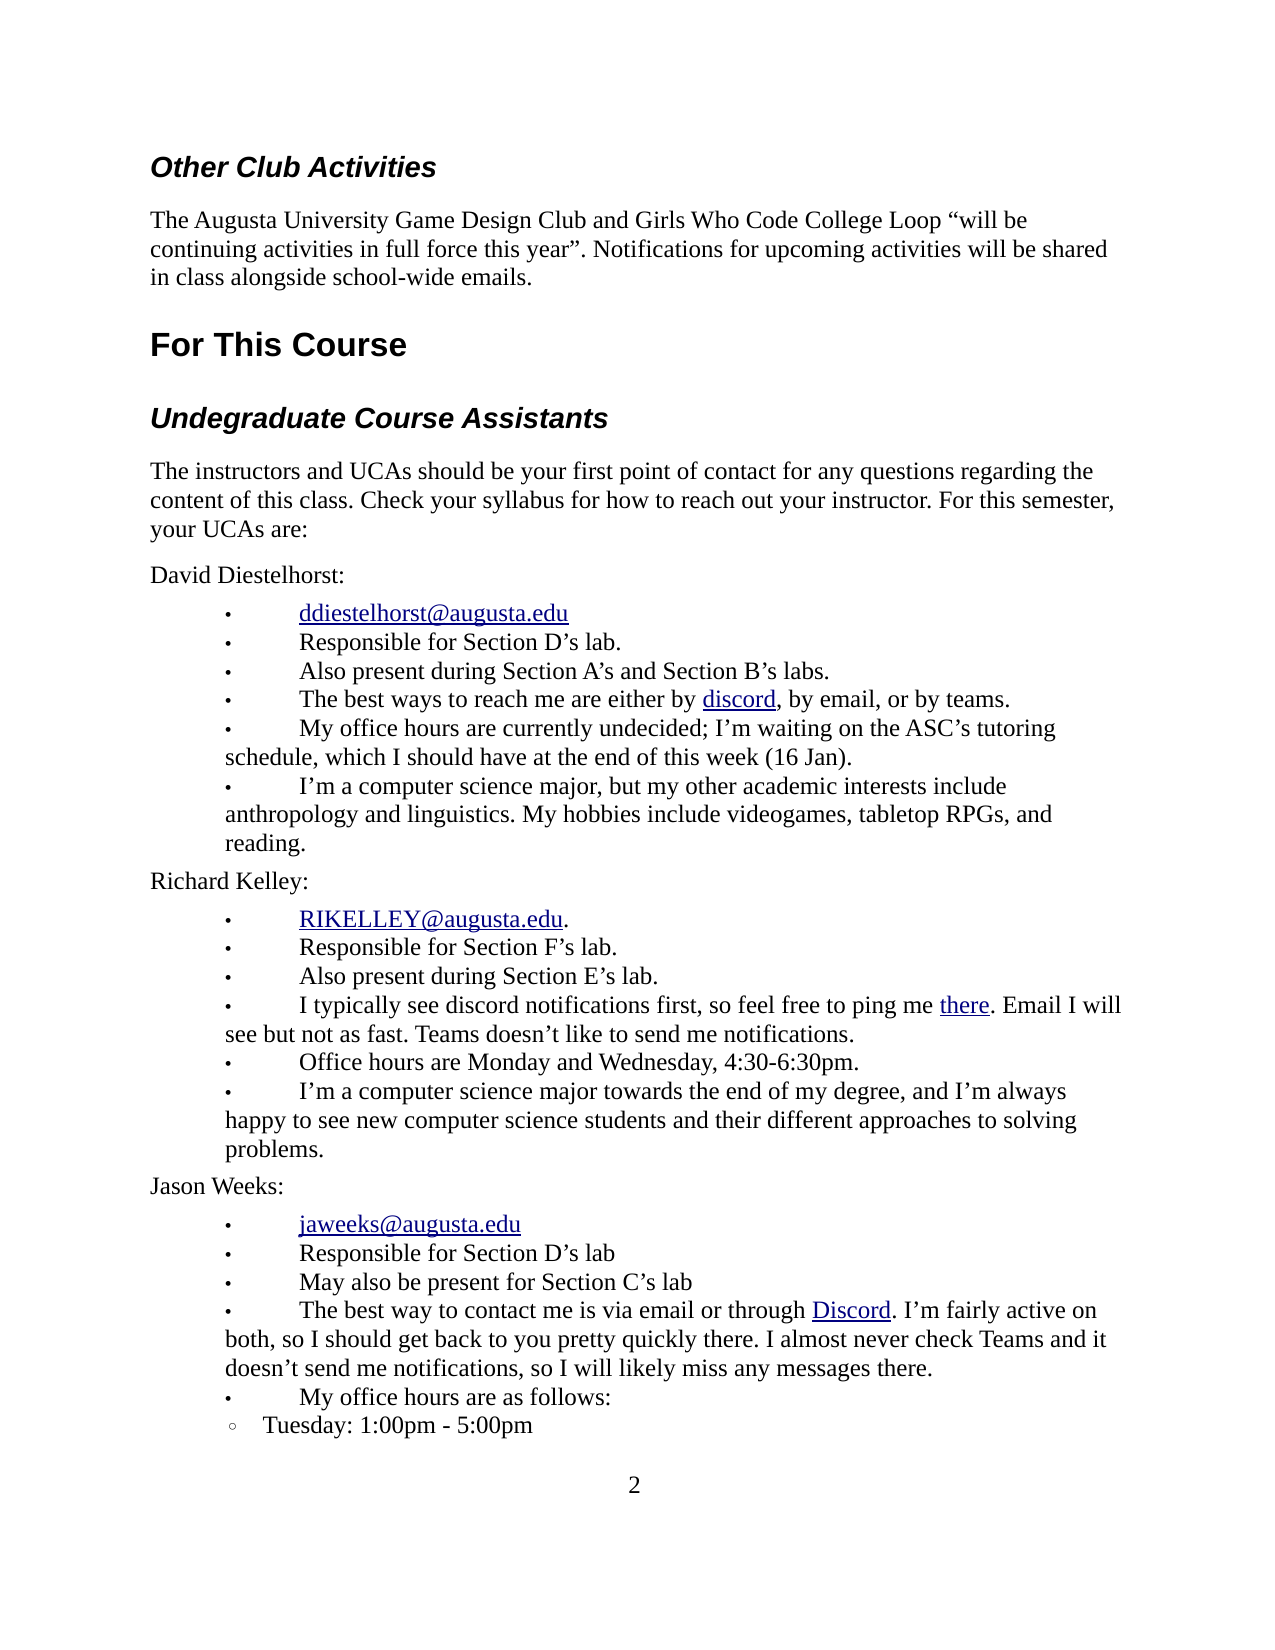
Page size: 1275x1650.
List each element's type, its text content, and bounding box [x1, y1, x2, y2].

subtitle Other Club Activities [150, 150, 1125, 183]
list I typically see discord notifications first, so feel free to ping me there. Email I will see but not as fast. Teams doesn’t like to send me notifications. [225, 990, 1125, 1047]
subtitle Undegraduate Course Assistants [150, 401, 1125, 435]
list Also present during Section E’s lab. [225, 961, 1125, 990]
list I’m a computer science major towards the end of my degree, and I’m always happy to see new computer science students and their different approaches to solving problems. [225, 1076, 1125, 1162]
subtitle For This Course [150, 325, 1125, 364]
list jaweeks@augusta.edu [225, 1209, 1125, 1238]
list Also present during Section A’s and Section B’s labs. [225, 656, 1125, 684]
list Responsible for Section D’s lab [225, 1238, 1125, 1267]
text The instructors and UCAs should be your first point of contact for any questions regarding the content of this class. Check your syllabus for how to reach out your instructor. For this semester, your UCAs are: [150, 456, 1125, 543]
text Jason Weeks: [150, 1171, 1125, 1200]
list RIKELLEY@augusta.edu. [225, 904, 1125, 932]
list The best ways to reach me are either by discord, by email, or by teams. [225, 684, 1125, 713]
text The Augusta University Game Design Club and Girls Who Code College Loop “will be continuing activities in full force this year”. Notifications for upcoming activities will be shared in class alongside school-wide emails. [150, 205, 1125, 291]
list Office hours are Monday and Wednesday, 4:30-6:30pm. [225, 1047, 1125, 1076]
text Richard Kelley: [150, 866, 1125, 895]
list Responsible for Section D’s lab. [225, 627, 1125, 656]
list My office hours are currently undecided; I’m waiting on the ASC’s tutoring schedule, which I should have at the end of this week (16 Jan). [225, 713, 1125, 771]
list Responsible for Section F’s lab. [225, 932, 1125, 961]
list Tuesday: 1:00pm - 5:00pm [225, 1410, 1125, 1439]
text David Diestelhorst: [150, 561, 1125, 589]
list The best way to contact me is via email or through Discord. I’m fairly active on both, so I should get back to you pretty quickly there. I almost never check Teams and it doesn’t send me notifications, so I will likely miss any messages there. [225, 1295, 1125, 1382]
list My office hours are as follows: [225, 1382, 1125, 1410]
list I’m a computer science major, but my other academic interests include anthropology and linguistics. My hobbies include videogames, tabletop RPGs, and reading. [225, 771, 1125, 857]
list May also be present for Section C’s lab [225, 1267, 1125, 1295]
list ddiestelhorst@augusta.edu [225, 598, 1125, 627]
